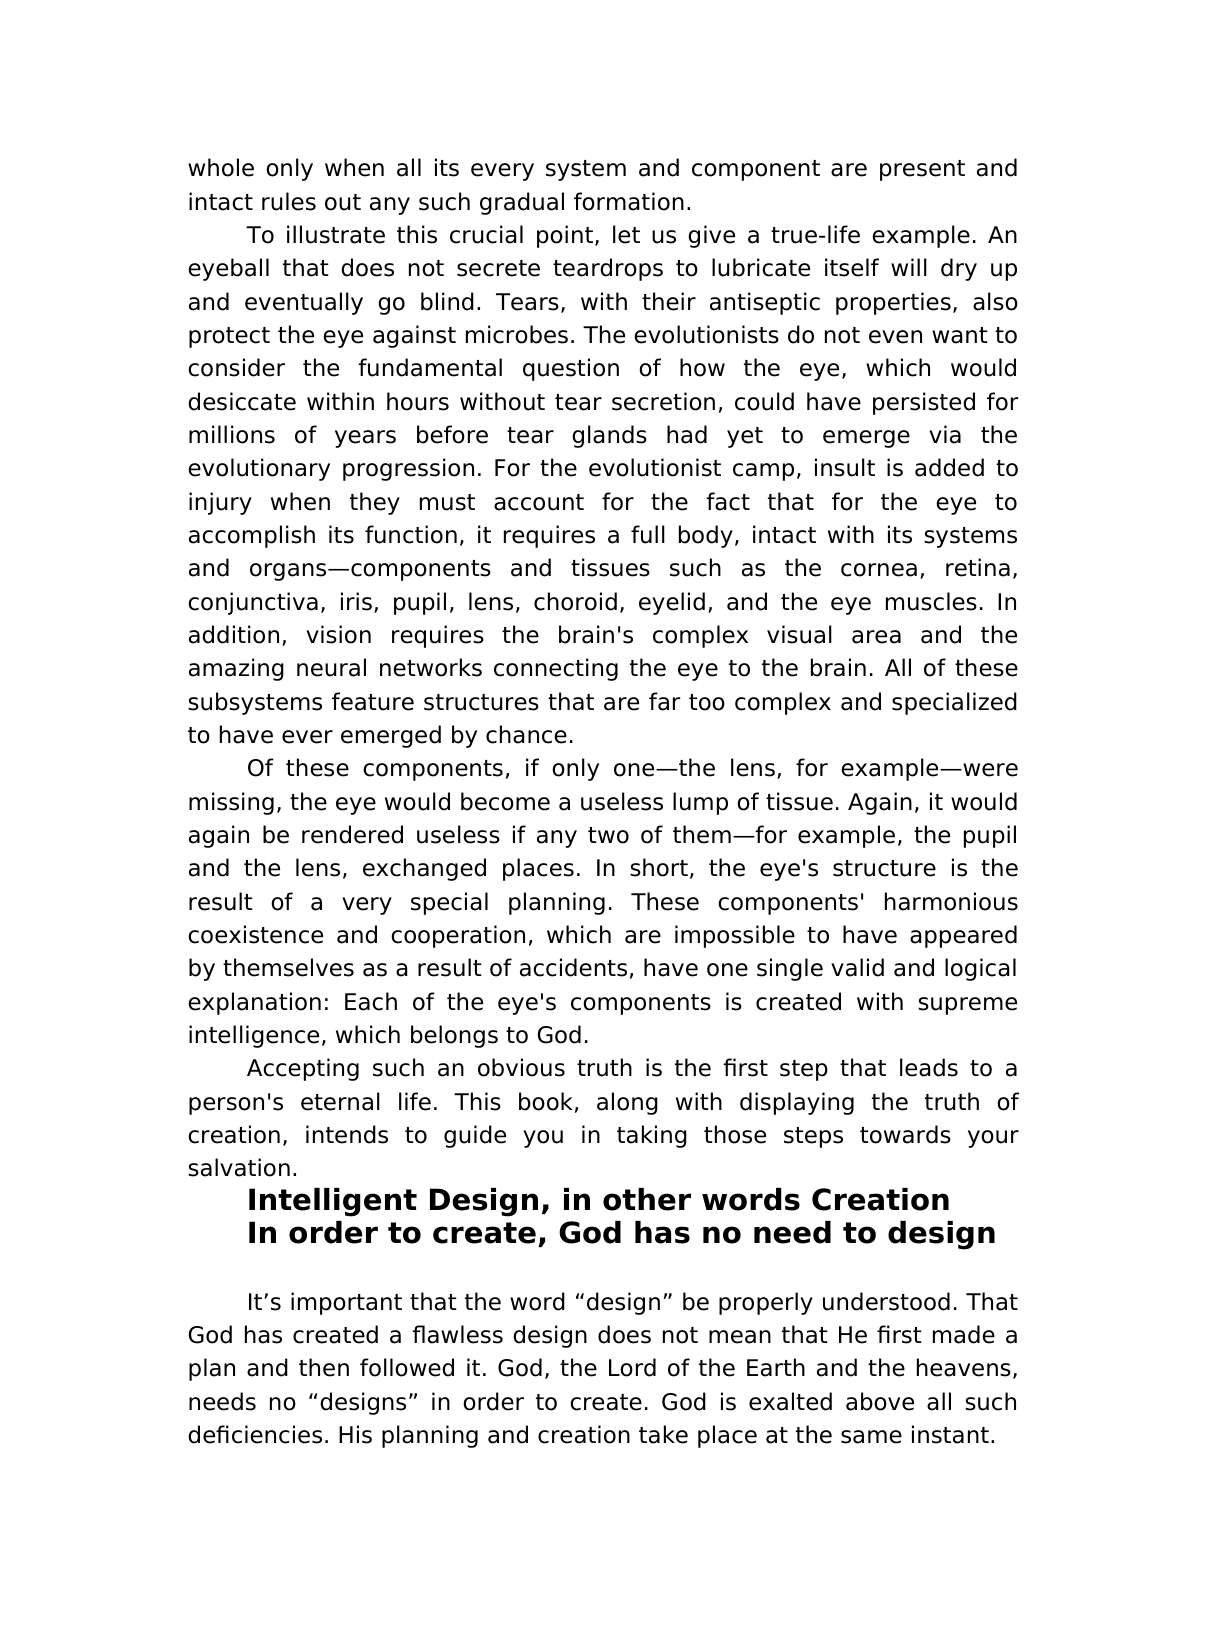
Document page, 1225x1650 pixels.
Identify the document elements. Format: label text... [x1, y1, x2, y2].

text To illustrate this crucial point, let us give a true-life example. An eyeball that does not secrete teardrops to lubricate itself will dry up and eventually go blind. Tears, with their antiseptic properties, also protect the eye against microbes. The evolutionists do not even want to consider the fundamental question of how the eye, which would desiccate within hours without tear secretion, could have persisted for millions of years before tear glands had yet to emerge via the evolutionary progression. For the evolutionist camp, insult is added to injury when they must account for the fact that for the eye to accomplish its function, it requires a full body, intact with its systems and organs—components and tissues such as the cornea, retina, conjunctiva, iris, pupil, lens, choroid, eyelid, and the eye muscles. In addition, vision requires the brain's complex visual area and the amazing neural networks connecting the eye to the brain. All of these subsystems feature structures that are far too complex and specialized to have ever emerged by chance. [187, 217, 1020, 750]
text It’s important that the word “design” be properly understood. That God has created a flawless design does not mean that He first made a plan and then followed it. God, the Lord of the Earth and the heavens, needs no “designs” in order to create. God is exalted above all such deficiencies. His planning and creation take place at the same instant. [187, 1283, 1020, 1450]
text Accepting such an obvious truth is the first step that leads to a person's eternal life. This book, along with displaying the truth of creation, intends to guide you in taking those steps towards your salvation. [187, 1050, 1020, 1183]
text Intelligent Design, in other words Creation [187, 1183, 1020, 1217]
text Of these components, if only one—the lens, for example—were missing, the eye would become a useless lump of tissue. Again, it would again be rendered useless if any two of them—for example, the pupil and the lens, exchanged places. In short, the eye's structure is the result of a very special planning. These components' harmonious coexistence and cooperation, which are impossible to have appeared by themselves as a result of accidents, have one single valid and logical explanation: Each of the eye's components is created with supreme intelligence, which belongs to God. [187, 750, 1020, 1050]
text whole only when all its every system and component are present and intact rules out any such gradual formation. [187, 150, 1020, 217]
text In order to create, God has no need to design [187, 1217, 1020, 1250]
